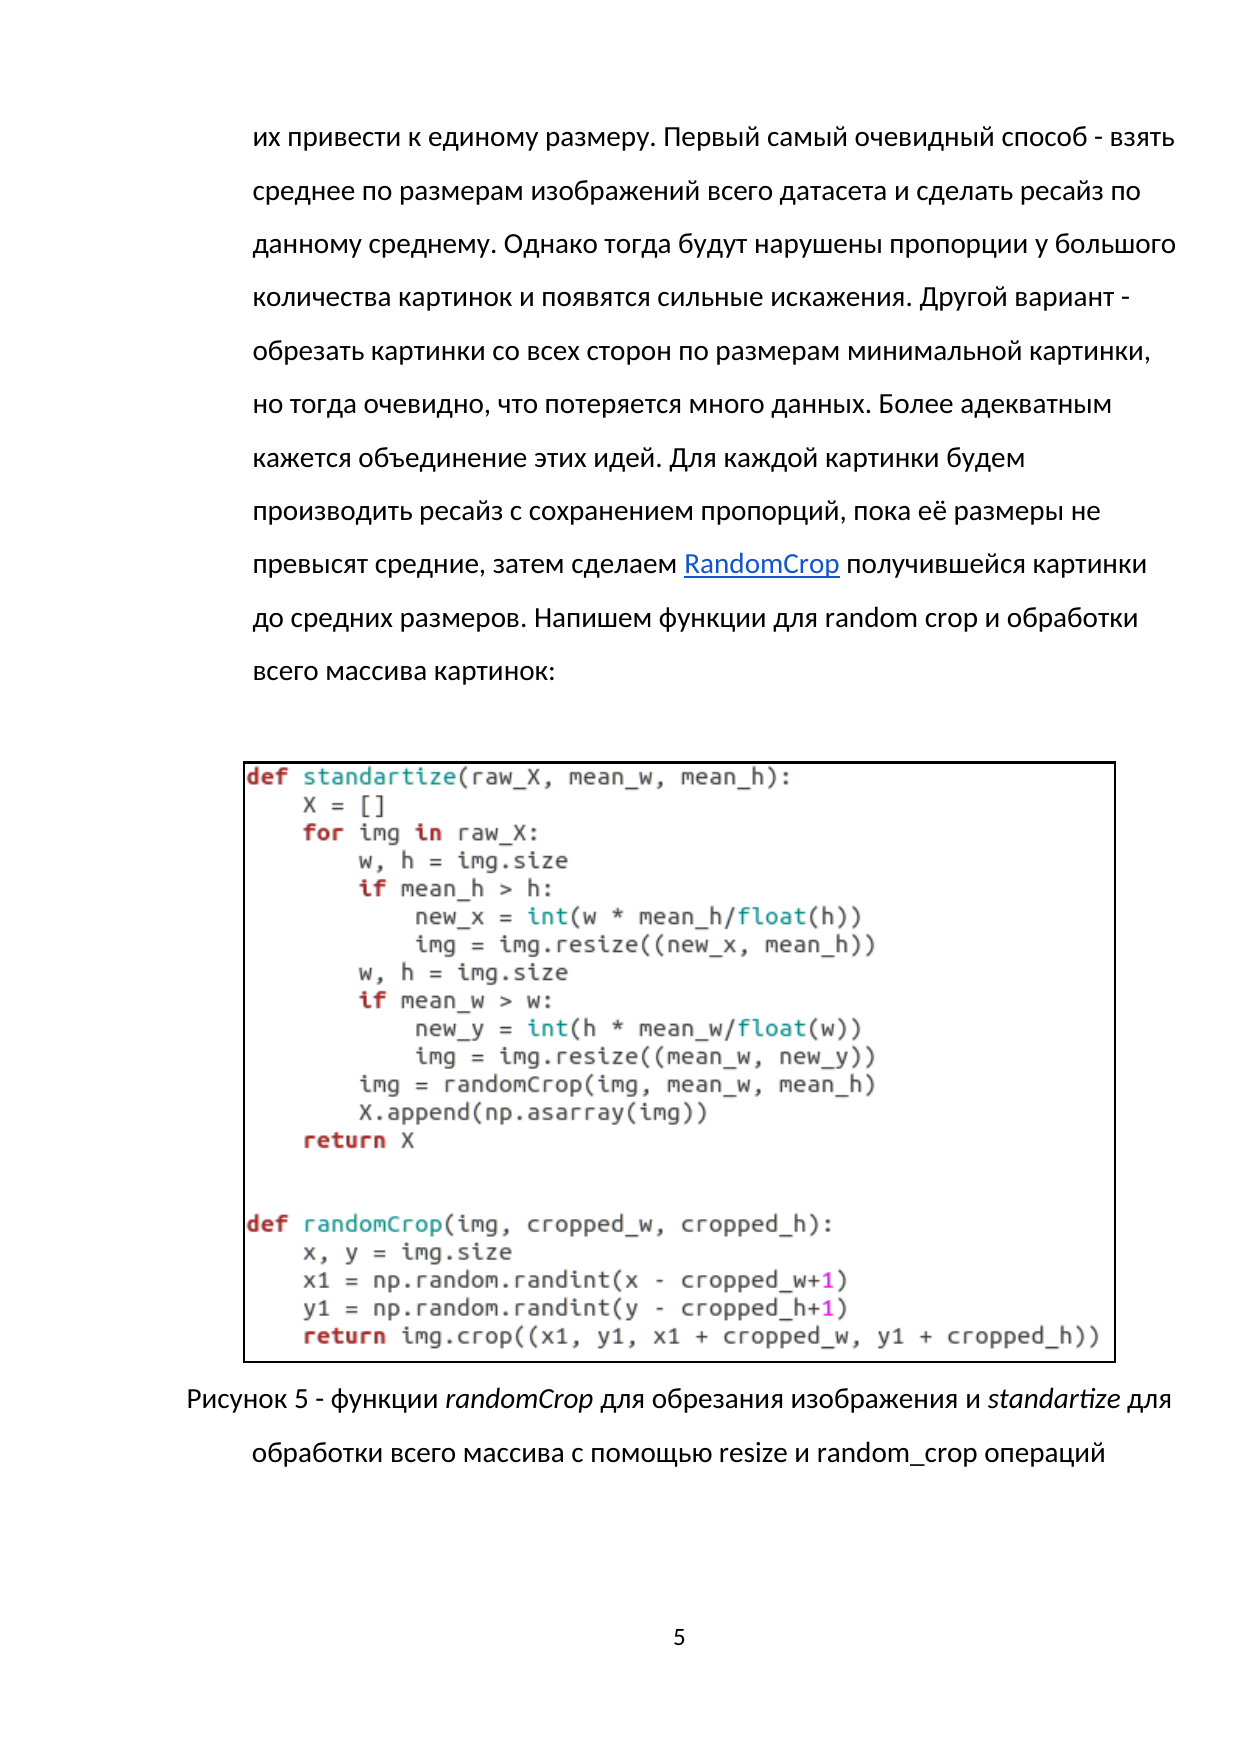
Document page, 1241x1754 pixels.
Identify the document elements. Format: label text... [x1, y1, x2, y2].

text Рисунок 5 - функции randomCrop для обрезания изображения и standartize для обработки всего массива с помощью resize и random_crop операций [177, 1380, 1181, 1469]
list их привести к единому размеру. Первый самый очевидный способ - взять среднее по размерам изображений всего датасета и сделать ресайз по данному среднему. Однако тогда будут нарушены пропорции у большого количества картинок и появятся сильные искажения. Другой вариант - обрезать картинки со всех сторон по размерам минимальной картинки, но тогда очевидно, что потеряется много данных. Более адекватным кажется объединение этих идей. Для каждой картинки будем производить ресайз с сохранением пропорций, пока её размеры не превысят средние, затем сделаем RandomCrop получившейся картинки до средних размеров. Напишем функции для random crop и обработки всего массива картинок: [215, 118, 1181, 688]
picture [245, 764, 1114, 1361]
